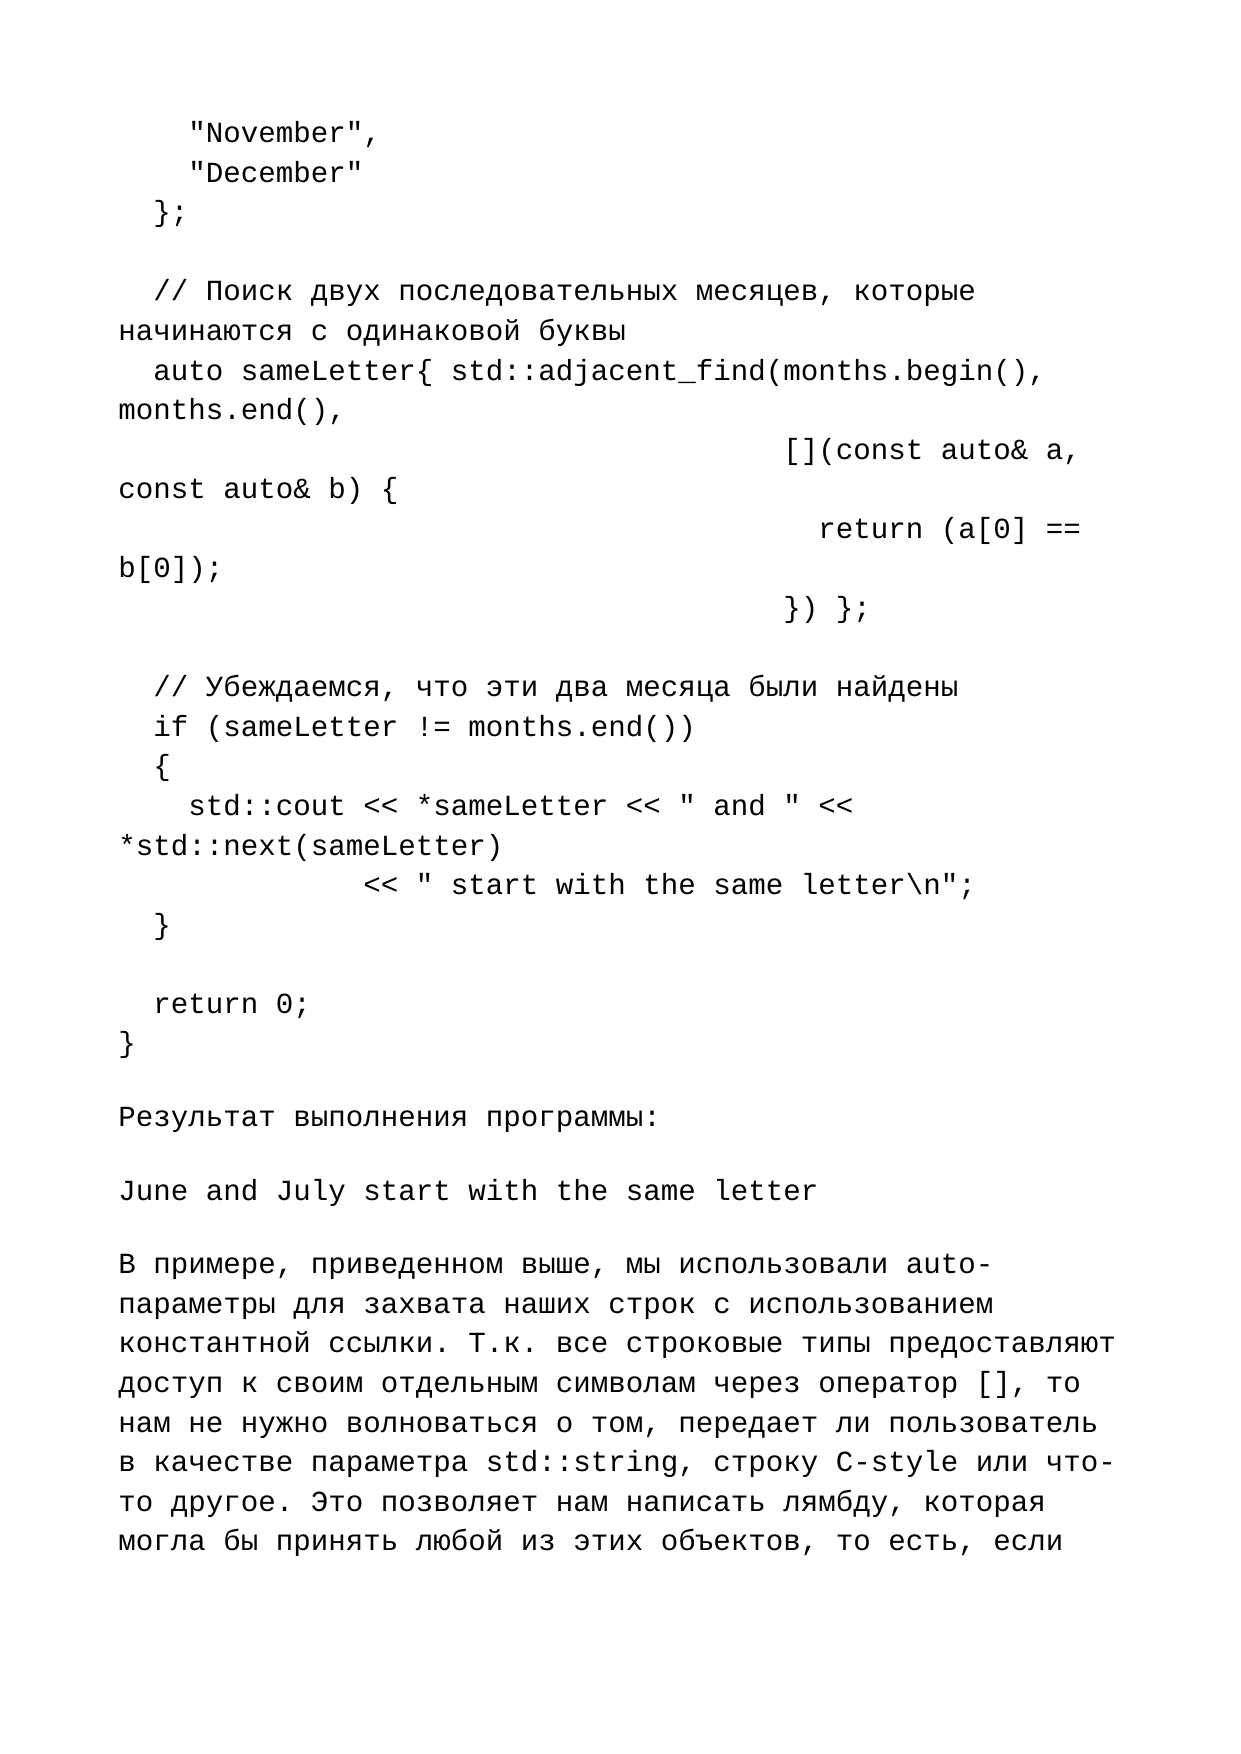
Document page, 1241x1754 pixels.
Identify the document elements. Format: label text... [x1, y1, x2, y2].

text Результат выполнения программы: [118, 1102, 1122, 1135]
text // Убеждаемся, что эти два месяца были найдены [118, 672, 1122, 705]
text if (sameLetter != months.end()) [118, 712, 1122, 745]
text { [118, 751, 1122, 784]
text // Поиск двух последовательных месяцев, которые начинаются с одинаковой буквы [118, 276, 1122, 349]
text std::cout << *sameLetter << " and " << *std::next(sameLetter) [118, 791, 1122, 864]
text return 0; [118, 989, 1122, 1022]
text }) }; [118, 593, 1122, 626]
text }; [118, 197, 1122, 230]
text return (a[0] == b[0]); [118, 514, 1122, 587]
text } [118, 910, 1122, 943]
text auto sameLetter{ std::adjacent_find(months.begin(), months.end(), [118, 356, 1122, 428]
text << " start with the same letter\n"; [118, 870, 1122, 903]
text [](const auto& a, const auto& b) { [118, 435, 1122, 507]
text June and July start with the same letter [118, 1176, 1122, 1209]
text "December" [118, 158, 1122, 191]
text } [118, 1028, 1122, 1062]
text "November", [118, 118, 1122, 151]
text В примере, приведенном выше, мы использовали auto-параметры для захвата наших строк с использованием константной ссылки. Т.к. все строковые типы предоставляют доступ к своим отдельным символам через оператор [], то нам не нужно волноваться о том, передает ли пользователь в качестве параметра std::string, строку C-style или что-то другое. Это позволяет нам написать лямбду, которая могла бы принять любой из этих объектов, то есть, если [118, 1249, 1122, 1559]
